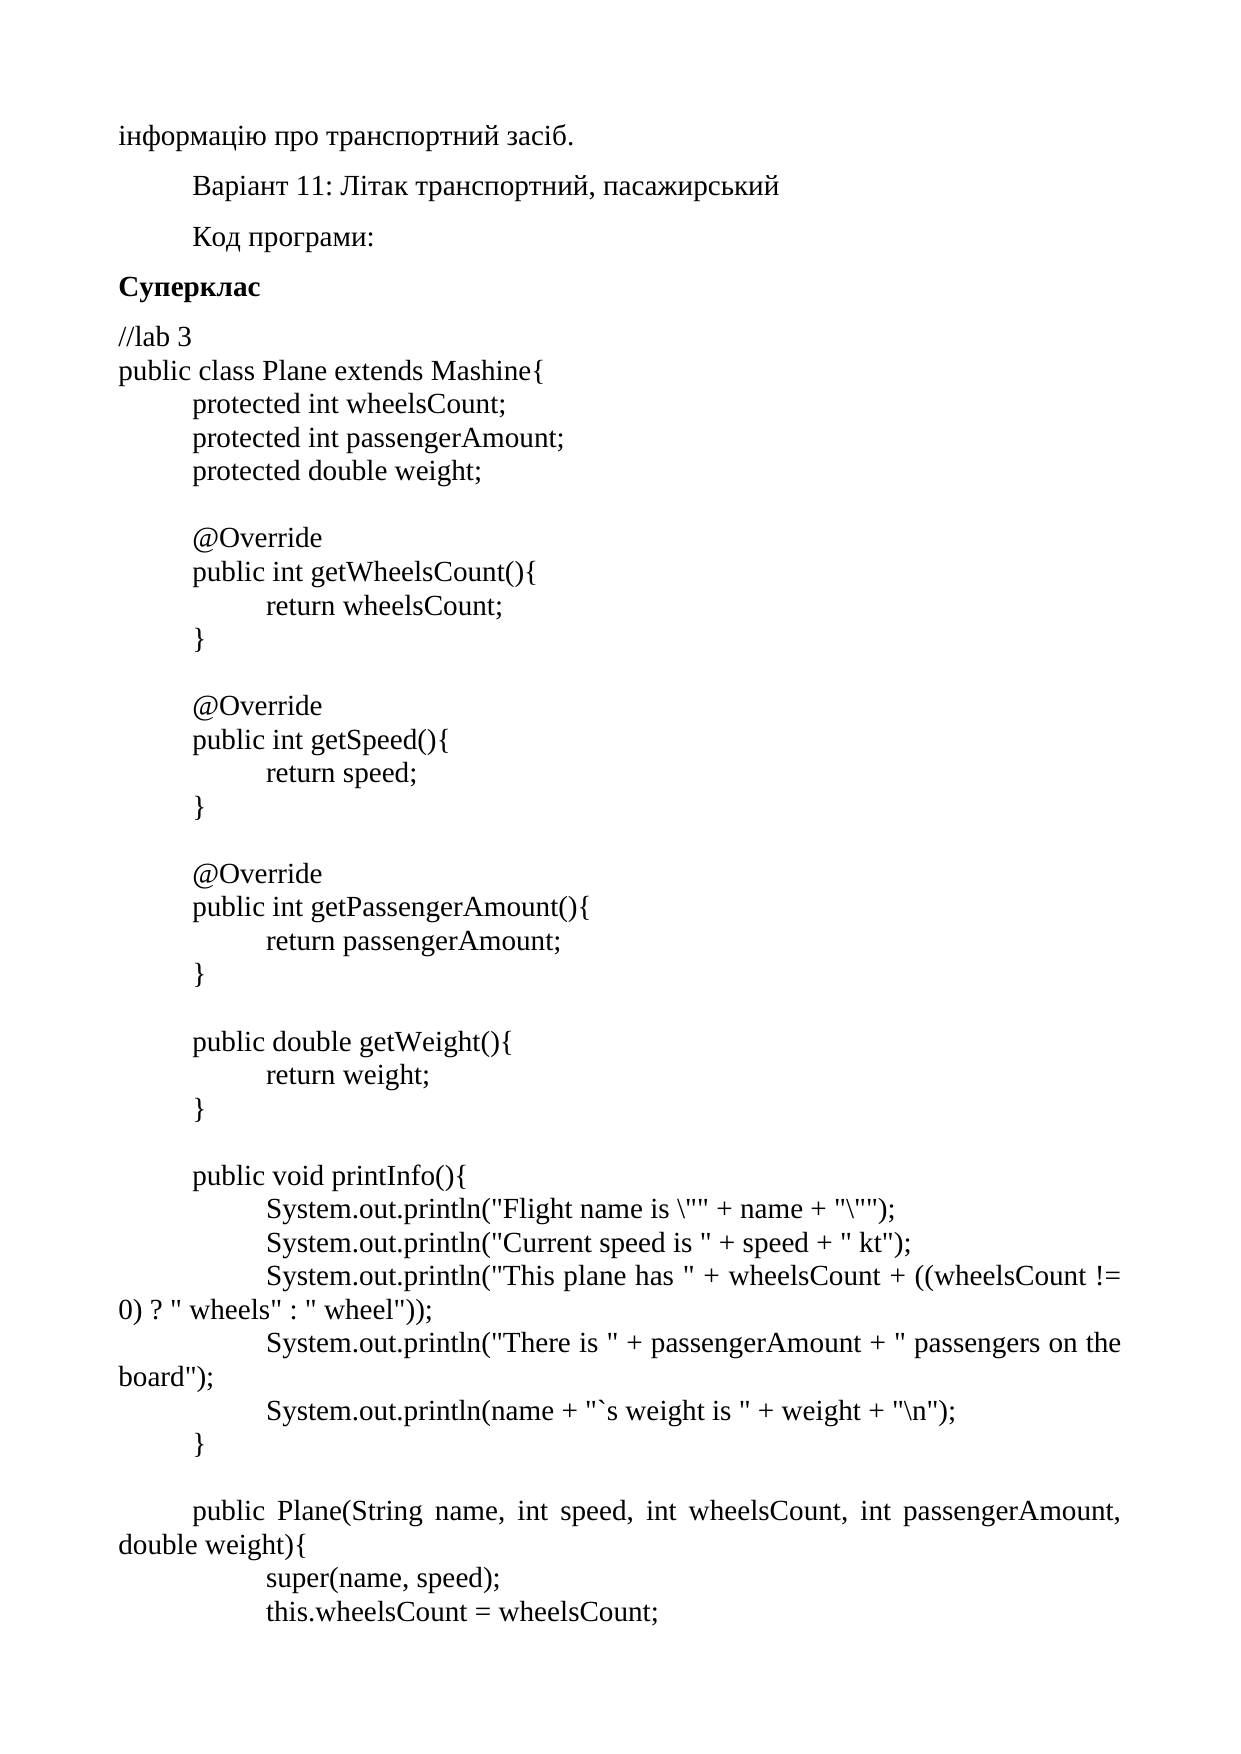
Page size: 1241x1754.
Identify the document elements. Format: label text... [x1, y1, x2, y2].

text } [118, 621, 1122, 655]
text public class Plane extends Mashine{ [118, 353, 1122, 386]
text public int getWheelsCount(){ [118, 554, 1122, 588]
text protected int passengerAmount; [118, 420, 1122, 453]
text this.wheelsCount = wheelsCount; [118, 1594, 1122, 1627]
text return speed; [118, 755, 1122, 789]
text return wheelsCount; [118, 588, 1122, 621]
text Суперклас [118, 269, 1122, 303]
text } [118, 789, 1122, 822]
text public double getWeight(){ [118, 1024, 1122, 1057]
text Варіант 11: Літак транспортний, пасажирський [118, 168, 1122, 202]
text //lab 3 [118, 319, 1122, 353]
text System.out.println("Flight name is \"" + name + "\""); [118, 1191, 1122, 1225]
text } [118, 957, 1122, 990]
text protected int wheelsCount; [118, 386, 1122, 420]
text public void printInfo(){ [118, 1158, 1122, 1191]
text return passengerAmount; [118, 923, 1122, 957]
text public int getSpeed(){ [118, 722, 1122, 755]
text System.out.println("There is " + passengerAmount + " passengers on the board"); [118, 1326, 1122, 1393]
text System.out.println(name + "`s weight is " + weight + "\n"); [118, 1393, 1122, 1426]
text super(name, speed); [118, 1560, 1122, 1594]
text } [118, 1426, 1122, 1460]
text } [118, 1091, 1122, 1124]
text @Override [118, 856, 1122, 889]
text Код програми: [118, 219, 1122, 252]
text public Plane(String name, int speed, int wheelsCount, int passengerAmount, double weight){ [118, 1493, 1122, 1560]
text @Override [118, 688, 1122, 722]
text return weight; [118, 1057, 1122, 1091]
text protected double weight; [118, 453, 1122, 487]
text public int getPassengerAmount(){ [118, 889, 1122, 923]
text System.out.println("Current speed is " + speed + " kt"); [118, 1225, 1122, 1258]
text @Override [118, 521, 1122, 554]
text інформацію про транспортний засіб. [118, 118, 1122, 152]
text System.out.println("This plane has " + wheelsCount + ((wheelsCount != 0) ? " wheels" : " wheel")); [118, 1258, 1122, 1326]
